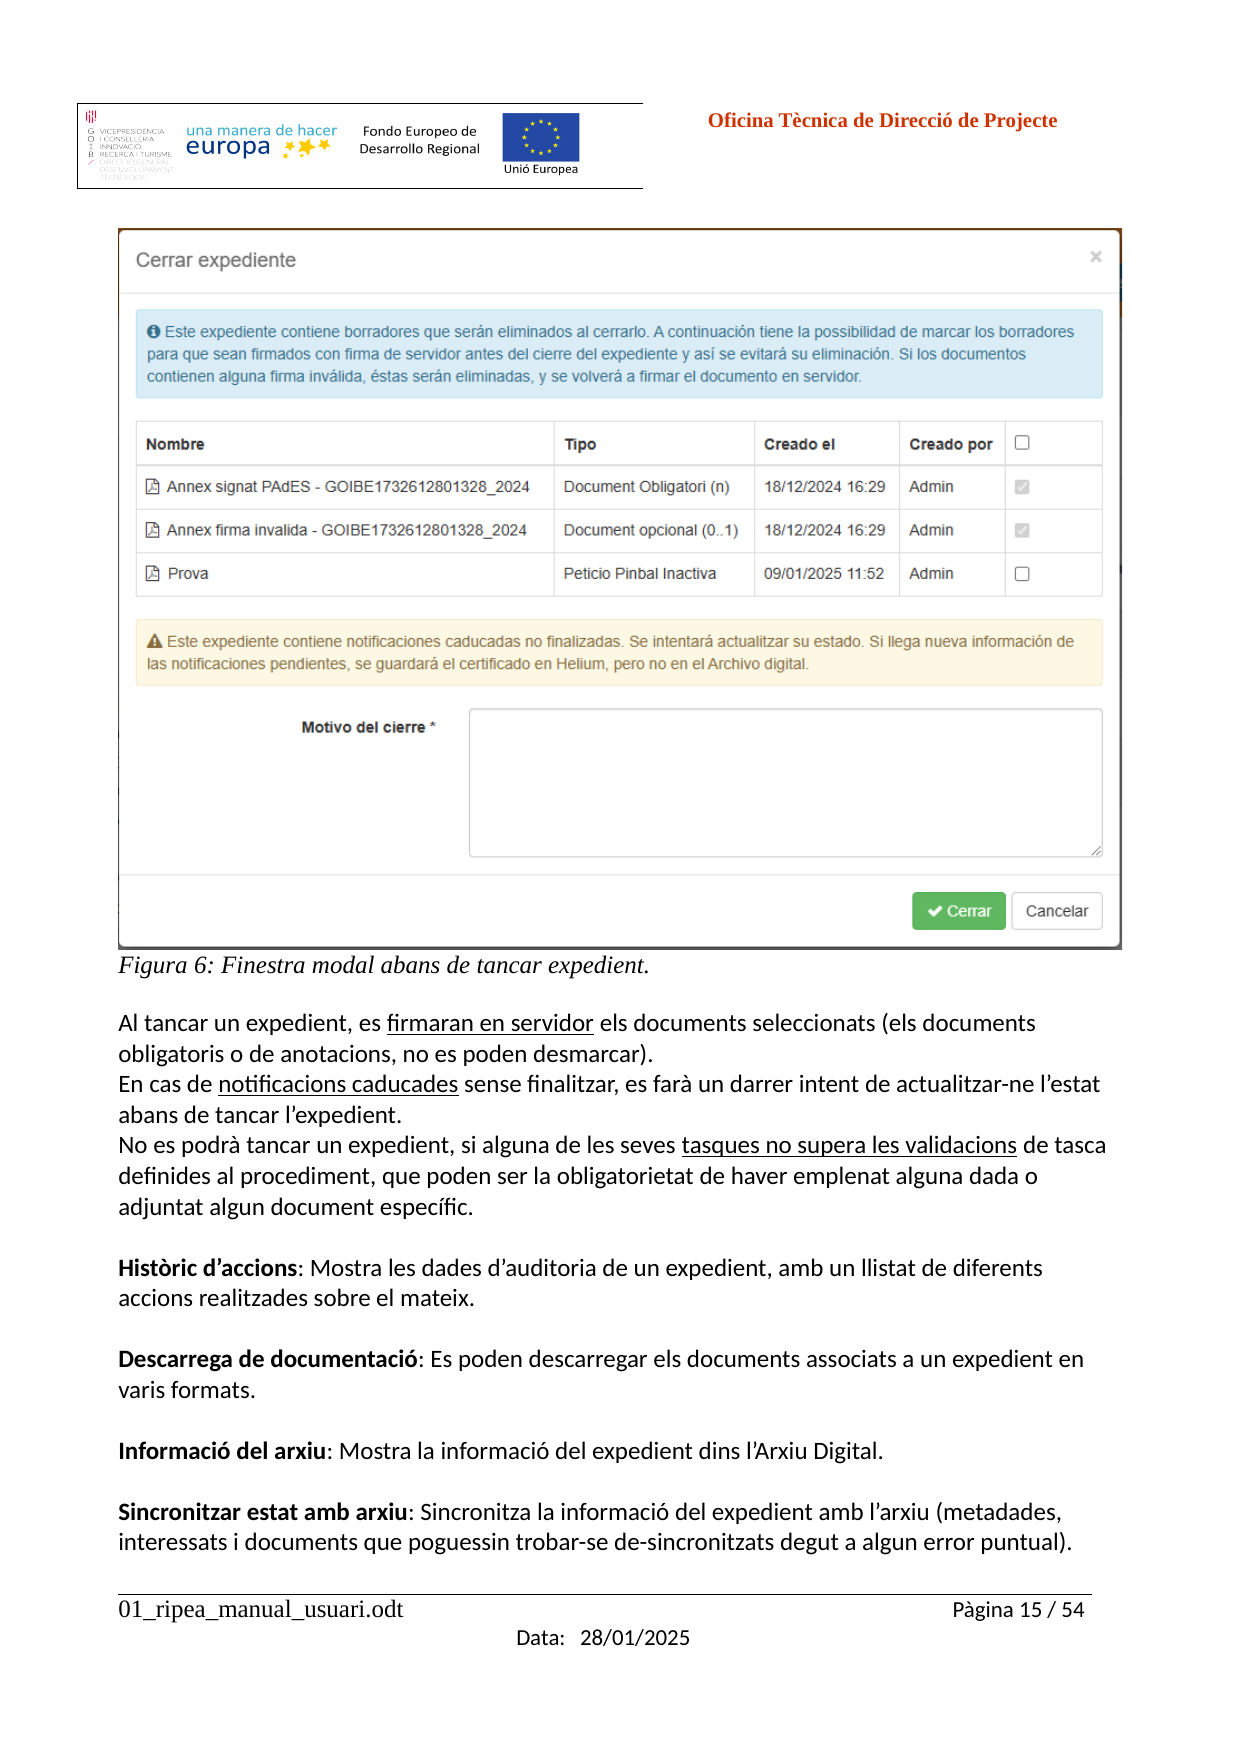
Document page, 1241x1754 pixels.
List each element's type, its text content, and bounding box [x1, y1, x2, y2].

text Informació del arxiu: Mostra la informació del expedient dins l’Arxiu Digital. [118, 1435, 1122, 1465]
text Sincronitzar estat amb arxiu: Sincronitza la informació del expedient amb l’arxiu (metadades, interessats i documents que poguessin trobar-se de-sincronitzats degut a algun error puntual). [118, 1496, 1122, 1557]
picture [118, 228, 1123, 950]
text En cas de notificacions caducades sense finalitzar, es farà un darrer intent de actualitzar-ne l’estat abans de tancar l’expedient. [118, 1068, 1122, 1129]
text No es podrà tancar un expedient, si alguna de les seves tasques no supera les validacions de tasca definides al procediment, que poden ser la obligatorietat de haver emplenat alguna dada o adjuntat algun document específic. [118, 1129, 1122, 1221]
picture [184, 108, 585, 182]
text Descarrega de documentació: Es poden descarregar els documents associats a un expedient en varis formats. [118, 1343, 1122, 1404]
text Figura 6: Finestra modal abans de tancar expedient. [118, 950, 1122, 979]
text Històric d’accions: Mostra les dades d’auditoria de un expedient, amb un llistat de diferents accions realitzades sobre el mateix. [118, 1252, 1122, 1313]
picture [82, 108, 178, 182]
text Al tancar un expedient, es firmaran en servidor els documents seleccionats (els documents obligatoris o de anotacions, no es poden desmarcar). [118, 1007, 1122, 1068]
